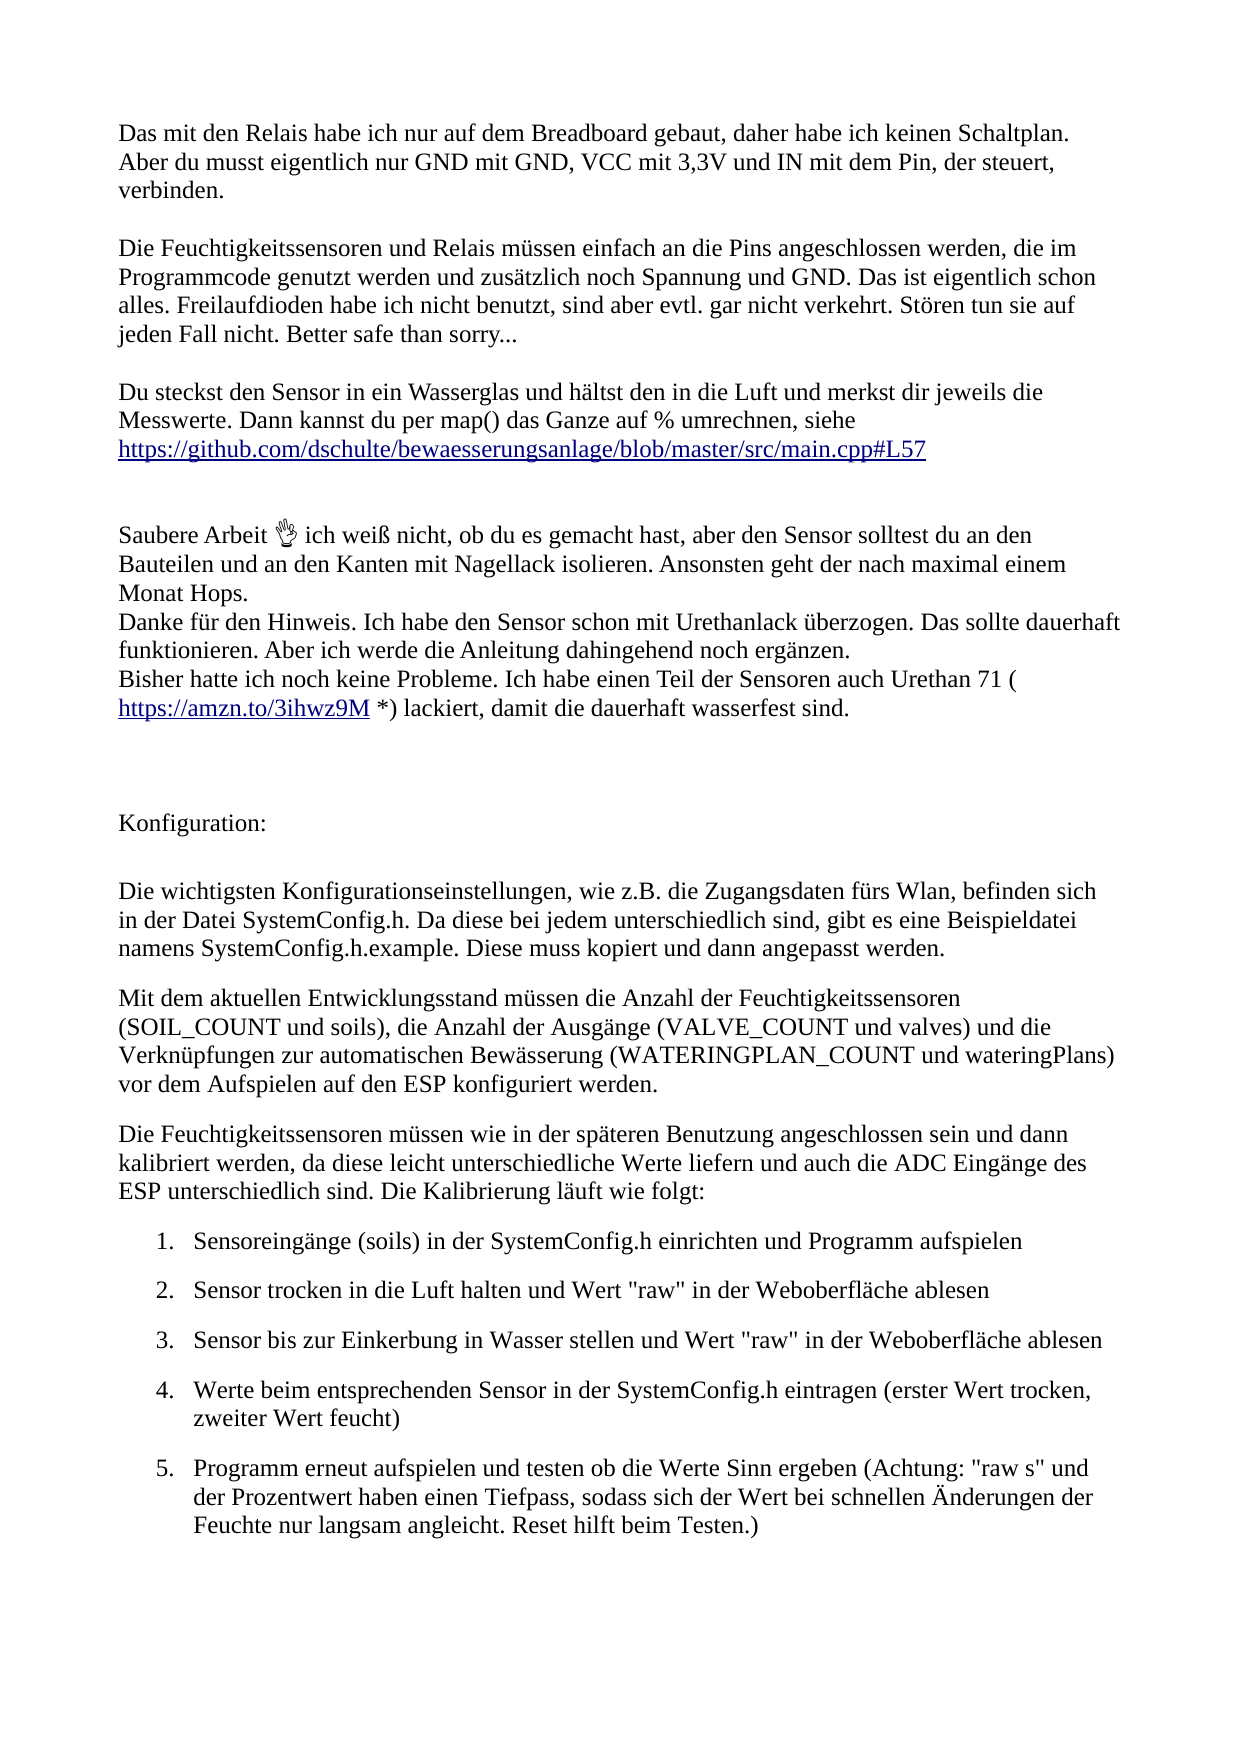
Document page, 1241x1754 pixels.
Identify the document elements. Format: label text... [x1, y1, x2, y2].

list Sensor trocken in die Luft halten und Wert "raw" in der Weboberfläche ablesen [156, 1276, 1122, 1304]
list Sensor bis zur Einkerbung in Wasser stellen und Wert "raw" in der Weboberfläche ablesen [156, 1325, 1122, 1354]
text Danke für den Hinweis. Ich habe den Sensor schon mit Urethanlack überzogen. Das sollte dauerhaft funktionieren. Aber ich werde die Anleitung dahingehend noch ergänzen. [118, 607, 1122, 664]
text Mit dem aktuellen Entwicklungsstand müssen die Anzahl der Feuchtigkeitssensoren (SOIL_COUNT und soils), die Anzahl der Ausgänge (VALVE_COUNT und valves) und die Verknüpfungen zur automatischen Bewässerung (WATERINGPLAN_COUNT und wateringPlans) vor dem Aufspielen auf den ESP konfiguriert werden. [118, 983, 1122, 1098]
text Konfiguration: [118, 808, 1122, 837]
list Programm erneut aufspielen und testen ob die Werte Sinn ergeben (Achtung: "raw s" und der Prozentwert haben einen Tiefpass, sodass sich der Wert bei schnellen Änderungen der Feuchte nur langsam angleicht. Reset hilft beim Testen.) [156, 1453, 1122, 1539]
text Du steckst den Sensor in ein Wasserglas und hältst den in die Luft und merkst dir jeweils die Messwerte. Dann kannst du per map() das Ganze auf % umrechnen, siehe https://github.com/dschulte/bewaesserungsanlage/blob/master/src/main.cpp#L57 [118, 377, 1122, 463]
text Die Feuchtigkeitssensoren und Relais müssen einfach an die Pins angeschlossen werden, die im Programmcode genutzt werden und zusätzlich noch Spannung und GND. Das ist eigentlich schon alles. Freilaufdioden habe ich nicht benutzt, sind aber evtl. gar nicht verkehrt. Stören tun sie auf jeden Fall nicht. Better safe than sorry... [118, 233, 1122, 348]
text Bisher hatte ich noch keine Probleme. Ich habe einen Teil der Sensoren auch Urethan 71 ( https://amzn.to/3ihwz9M *) lackiert, damit die dauerhaft wasserfest sind. [118, 664, 1122, 722]
list Werte beim entsprechenden Sensor in der SystemConfig.h eintragen (erster Wert trocken, zweiter Wert feucht) [156, 1375, 1122, 1432]
text Die wichtigsten Konfigurationseinstellungen, wie z.B. die Zugangsdaten fürs Wlan, befinden sich in der Datei SystemConfig.h. Da diese bei jedem unterschiedlich sind, gibt es eine Beispieldatei namens SystemConfig.h.example. Diese muss kopiert und dann angepasst werden. [118, 876, 1122, 962]
list Sensoreingänge (soils) in der SystemConfig.h einrichten und Programm aufspielen [156, 1226, 1122, 1255]
text Saubere Arbeit 👌🏽 ich weiß nicht, ob du es gemacht hast, aber den Sensor solltest du an den Bauteilen und an den Kanten mit Nagellack isolieren. Ansonsten geht der nach maximal einem Monat Hops. [118, 521, 1122, 607]
text Die Feuchtigkeitssensoren müssen wie in der späteren Benutzung angeschlossen sein und dann kalibriert werden, da diese leicht unterschiedliche Werte liefern und auch die ADC Eingänge des ESP unterschiedlich sind. Die Kalibrierung läuft wie folgt: [118, 1119, 1122, 1205]
text Das mit den Relais habe ich nur auf dem Breadboard gebaut, daher habe ich keinen Schaltplan. Aber du musst eigentlich nur GND mit GND, VCC mit 3,3V und IN mit dem Pin, der steuert, verbinden. [118, 118, 1122, 204]
